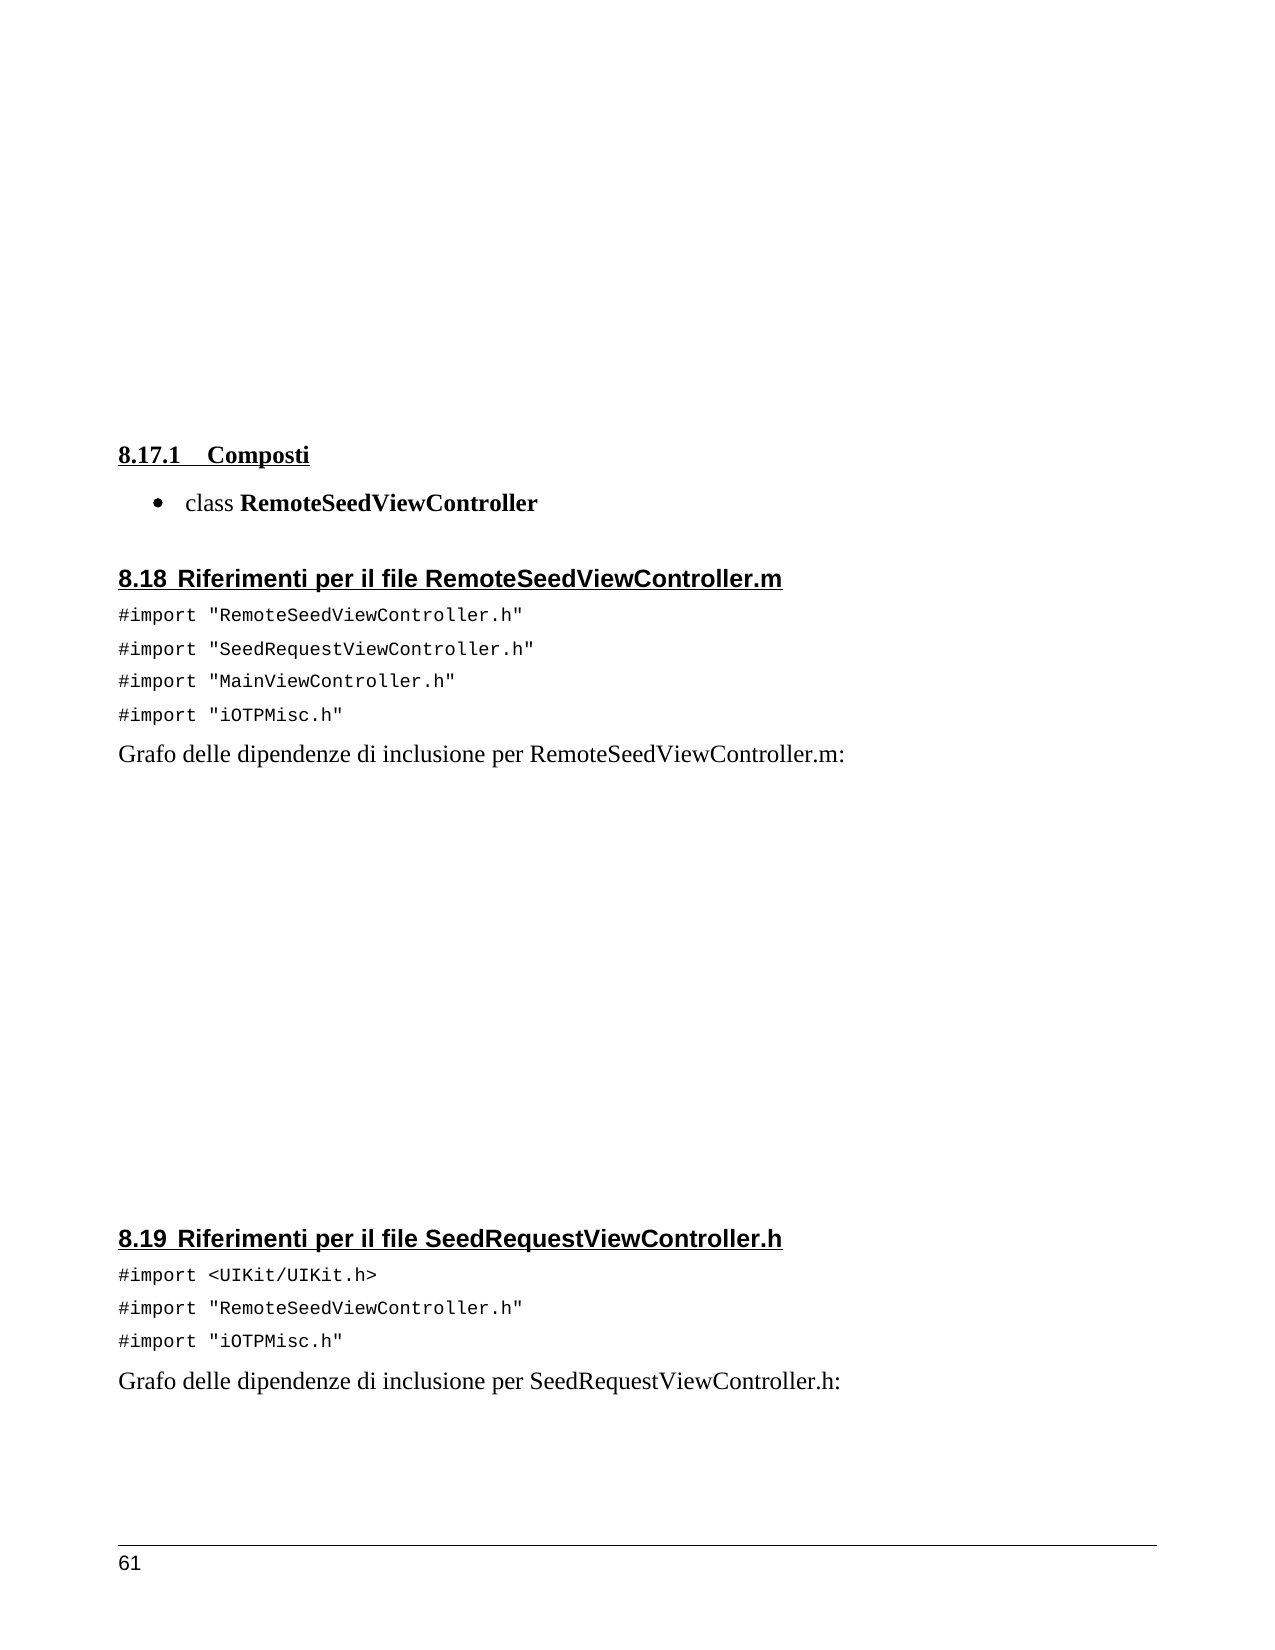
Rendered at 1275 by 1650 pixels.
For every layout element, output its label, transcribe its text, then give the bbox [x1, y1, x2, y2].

subtitle #import "iOTPMisc.h" [118, 705, 1157, 727]
subtitle #import "SeedRequestViewController.h" [118, 639, 1157, 661]
subtitle #import "RemoteSeedViewController.h" [118, 606, 1157, 628]
list class RemoteSeedViewController [153, 489, 1157, 517]
subtitle Composti [118, 441, 1157, 468]
subtitle #import "MainViewController.h" [118, 672, 1157, 694]
subtitle Riferimenti per il file RemoteSeedViewController.m [118, 564, 1157, 592]
subtitle Riferimenti per il file SeedRequestViewController.h [118, 1224, 1157, 1252]
subtitle #import <UIKit/UIKit.h> [118, 1266, 1157, 1287]
subtitle #import "iOTPMisc.h" [118, 1332, 1157, 1353]
subtitle #import "RemoteSeedViewController.h" [118, 1299, 1157, 1321]
text Grafo delle dipendenze di inclusione per RemoteSeedViewController.m: [118, 741, 1157, 768]
text Grafo delle dipendenze di inclusione per SeedRequestViewController.h: [118, 1367, 1157, 1395]
